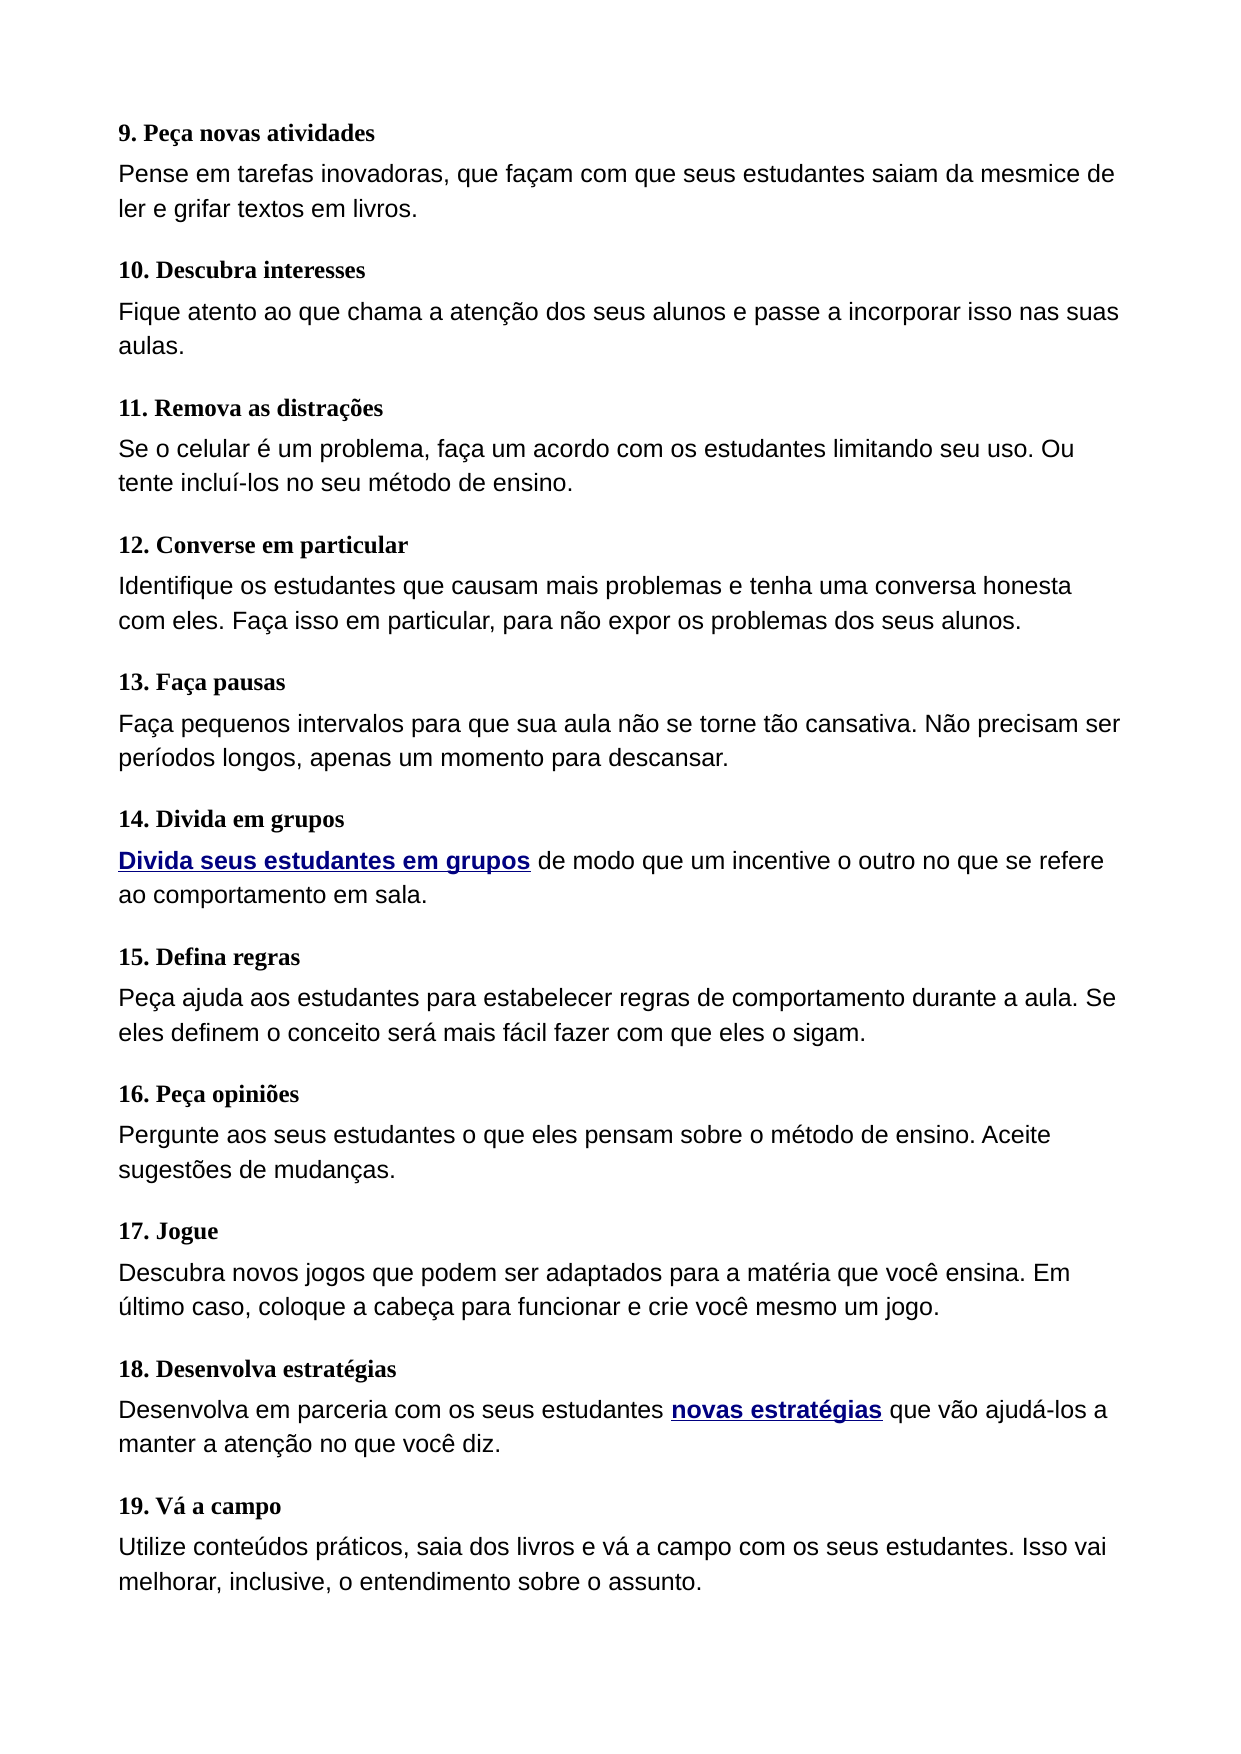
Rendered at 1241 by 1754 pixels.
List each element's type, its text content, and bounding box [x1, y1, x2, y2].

subtitle 10. Descubra interesses [118, 255, 1122, 284]
text Utilize conteúdos práticos, saia dos livros e vá a campo com os seus estudantes. Isso vai melhorar, inclusive, o entendimento sobre o assunto. [118, 1532, 1122, 1596]
text Faça pequenos intervalos para que sua aula não se torne tão cansativa. Não precisam ser períodos longos, apenas um momento para descansar. [118, 708, 1122, 772]
text Descubra novos jogos que podem ser adaptados para a matéria que você ensina. Em último caso, coloque a cabeça para funcionar e crie você mesmo um jogo. [118, 1258, 1122, 1321]
subtitle 19. Vá a campo [118, 1491, 1122, 1520]
text Pense em tarefas inovadoras, que façam com que seus estudantes saiam da mesmice de ler e grifar textos em livros. [118, 159, 1122, 223]
text Se o celular é um problema, faça um acordo com os estudantes limitando seu uso. Ou tente incluí-los no seu método de ensino. [118, 434, 1122, 497]
text Peça ajuda aos estudantes para estabelecer regras de comportamento durante a aula. Se eles definem o conceito será mais fácil fazer com que eles o sigam. [118, 983, 1122, 1046]
subtitle 9. Peça novas atividades [118, 118, 1122, 147]
text Identifique os estudantes que causam mais problemas e tenha uma conversa honesta com eles. Faça isso em particular, para não expor os problemas dos seus alunos. [118, 571, 1122, 634]
text Desenvolva em parceria com os seus estudantes novas estratégias que vão ajudá-los a manter a atenção no que você diz. [118, 1395, 1122, 1458]
subtitle 15. Defina regras [118, 942, 1122, 971]
text Fique atento ao que chama a atenção dos seus alunos e passe a incorporar isso nas suas aulas. [118, 297, 1122, 360]
text Divida seus estudantes em grupos de modo que um incentive o outro no que se refere ao comportamento em sala. [118, 846, 1122, 909]
subtitle 17. Jogue [118, 1216, 1122, 1245]
subtitle 12. Converse em particular [118, 530, 1122, 559]
subtitle 18. Desenvolva estratégias [118, 1354, 1122, 1382]
text Pergunte aos seus estudantes o que eles pensam sobre o método de ensino. Aceite sugestões de mudanças. [118, 1120, 1122, 1184]
subtitle 11. Remova as distrações [118, 393, 1122, 421]
subtitle 13. Faça pausas [118, 667, 1122, 696]
subtitle 14. Divida em grupos [118, 804, 1122, 833]
subtitle 16. Peça opiniões [118, 1079, 1122, 1108]
